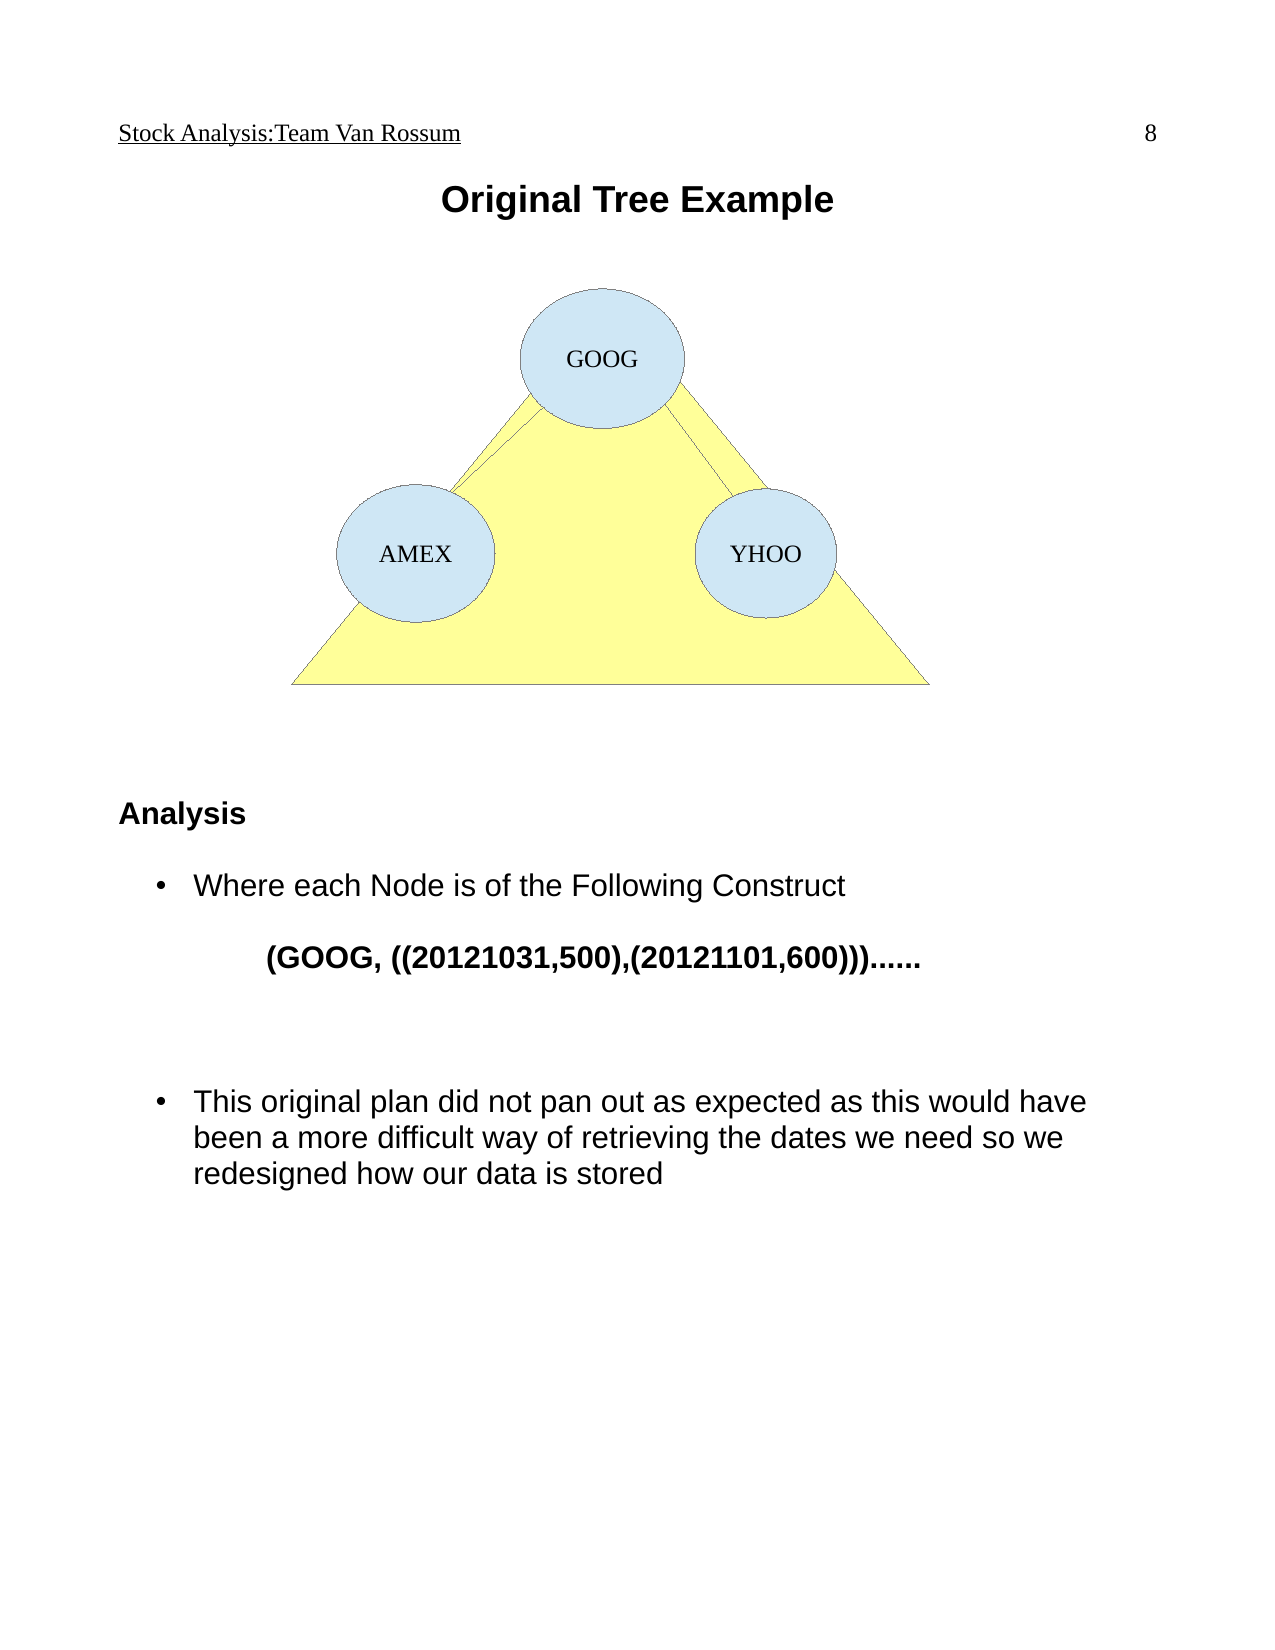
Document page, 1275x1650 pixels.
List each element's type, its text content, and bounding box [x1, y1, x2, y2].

text (GOOG, ((20121031,500),(20121101,600)))...... [118, 939, 1157, 975]
text Original Tree Example [118, 177, 1157, 220]
text Analysis [118, 795, 1157, 831]
list Where each Node is of the Following Construct [156, 867, 1157, 903]
list This original plan did not pan out as expected as this would have been a more difficult way of retrieving the dates we need so we redesigned how our data is stored [156, 1083, 1157, 1191]
